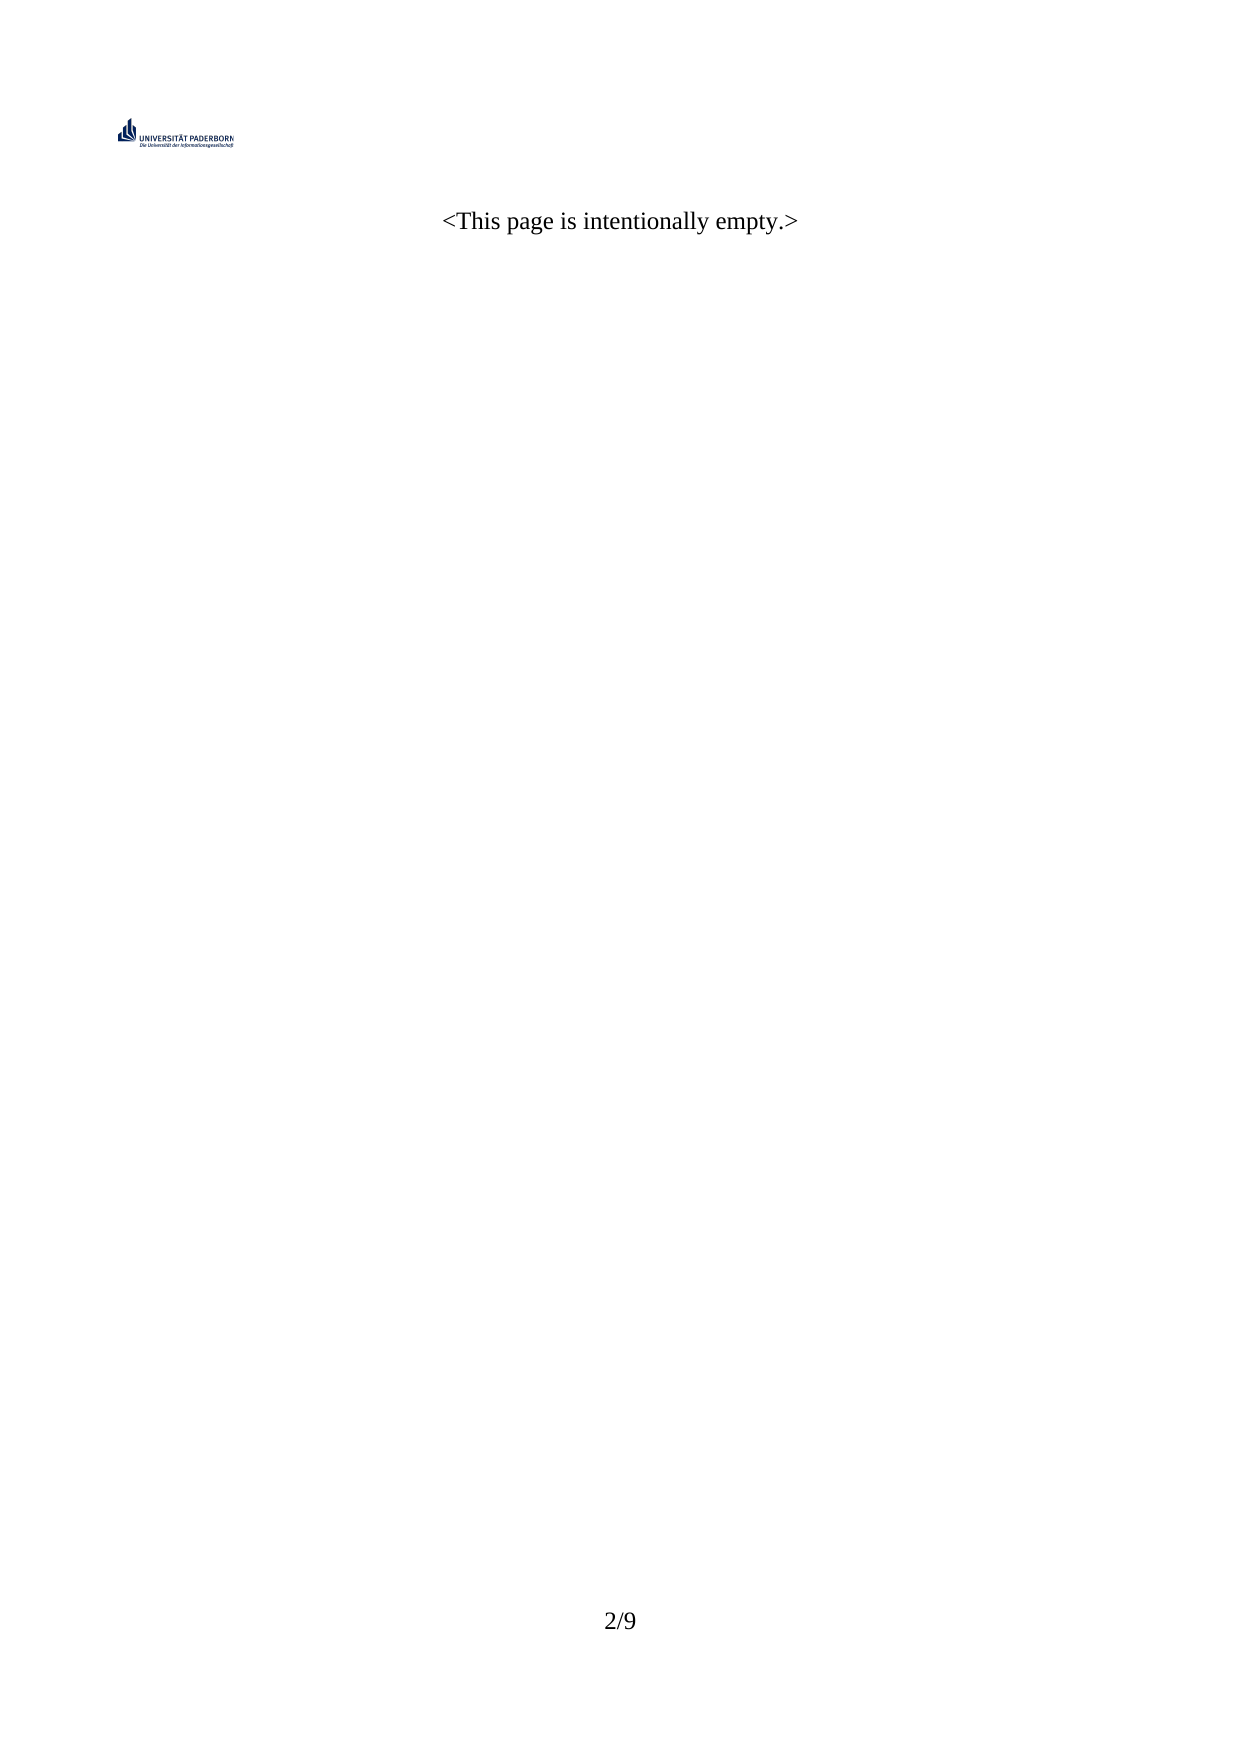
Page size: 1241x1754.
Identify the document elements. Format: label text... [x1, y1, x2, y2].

text <This page is intentionally empty.> [118, 206, 1122, 234]
picture [118, 118, 234, 148]
